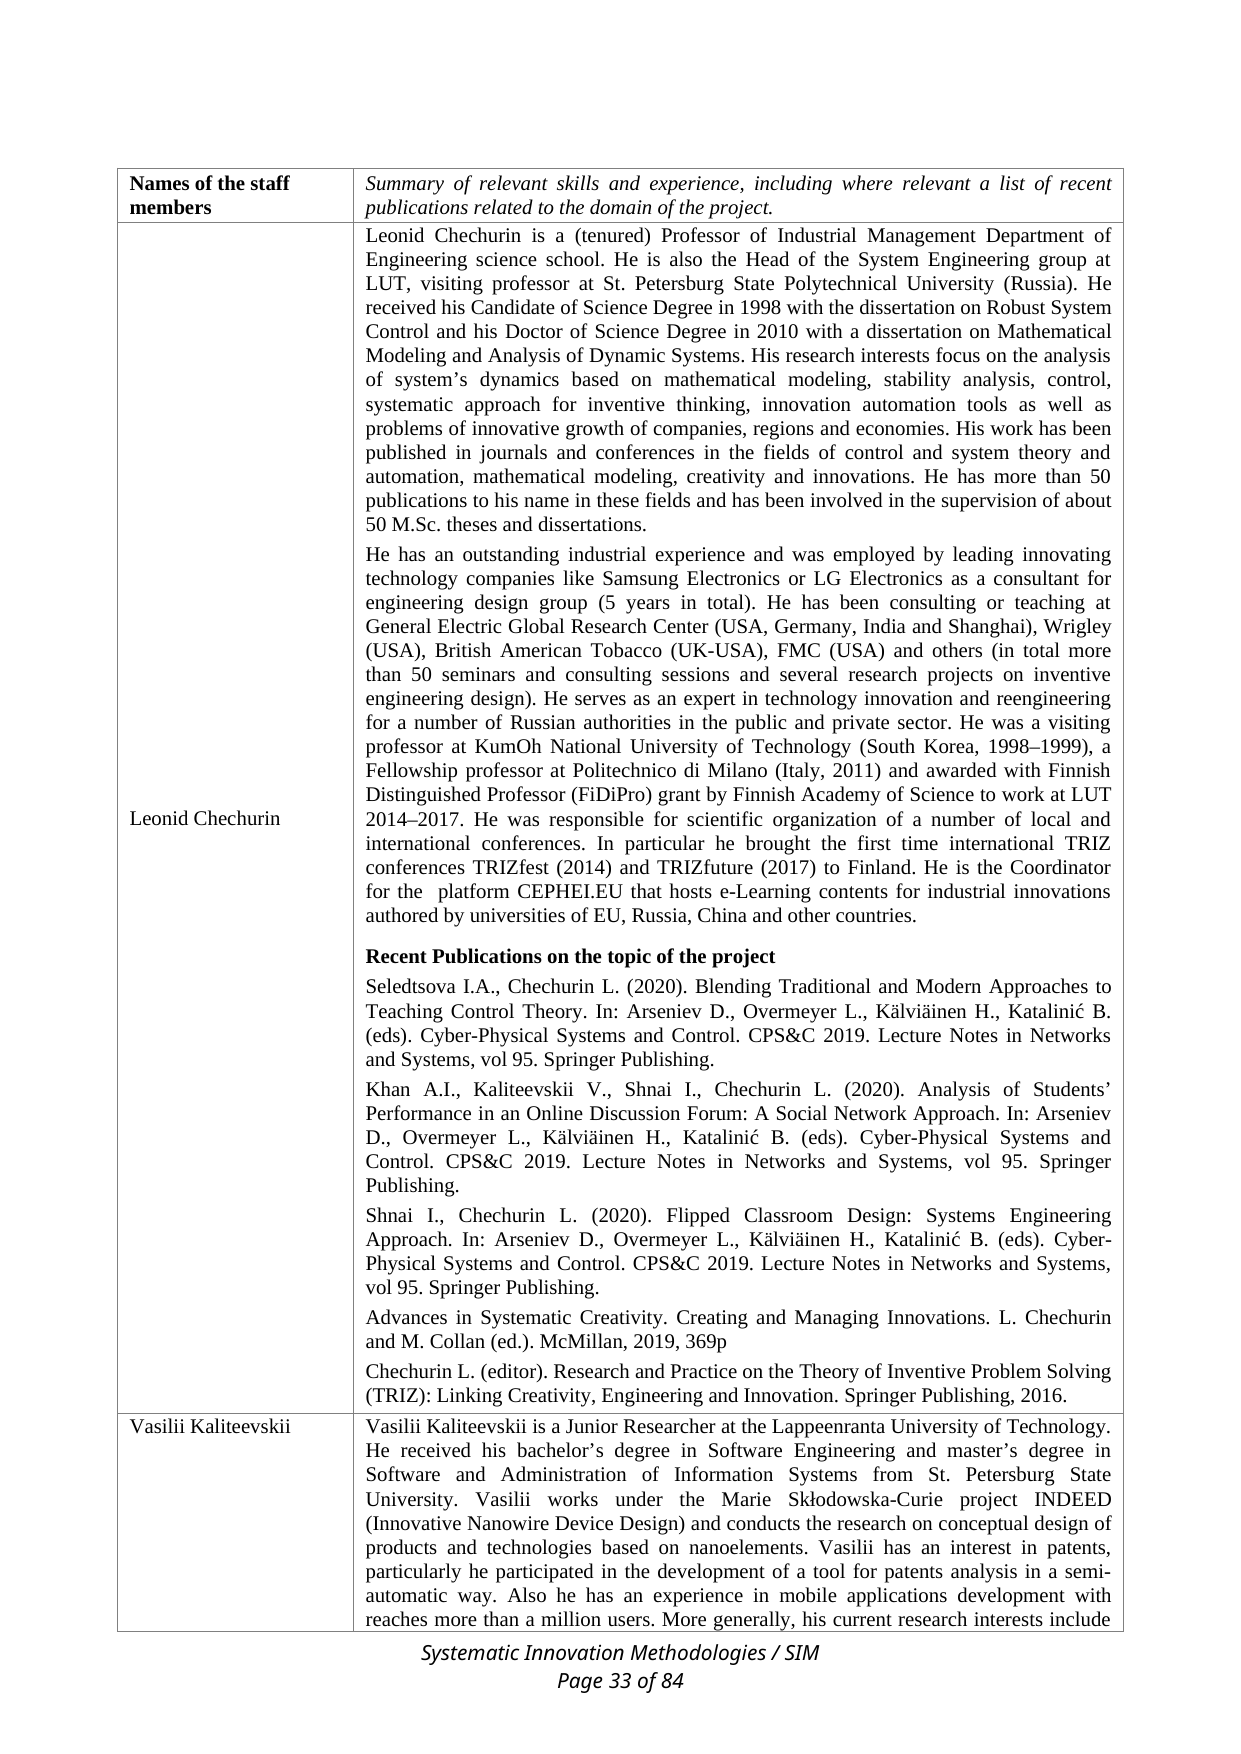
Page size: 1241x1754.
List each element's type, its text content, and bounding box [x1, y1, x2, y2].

table_cell Vasilii Kaliteevskii is a Junior Researcher at the Lappeenranta University of Technology. He received his bachelor’s degree in Software Engineering and master’s degree in Software and Administration of Information Systems from St. Petersburg State University. Vasilii works under the Marie Skłodowska-Curie project INDEED (Innovative Nanowire Device Design) and conducts the research on conceptual design of products and technologies based on nanoelements. Vasilii has an interest in patents, particularly he participated in the development of a tool for patents analysis in a semi-automatic way. Also he has an experience in mobile applications development with reaches more than a million users. More generally, his current research interests include [354, 1414, 1123, 1631]
table_cell Vasilii Kaliteevskii [118, 1414, 353, 1631]
table_header Summary of relevant skills and experience, including where relevant a list of recent publications related to the domain of the project. [354, 169, 1123, 222]
table_header Names of the staff members [118, 169, 353, 222]
table_cell Leonid Chechurin is a (tenured) Professor of Industrial Management Department of Engineering science school. He is also the Head of the System Engineering group at LUT, visiting professor at St. Petersburg State Polytechnical University (Russia). He received his Candidate of Science Degree in 1998 with the dissertation on Robust System Control and his Doctor of Science Degree in 2010 with a dissertation on Mathematical Modeling and Analysis of Dynamic Systems. His research interests focus on the analysis of system’s dynamics based on mathematical modeling, stability analysis, control, systematic approach for inventive thinking, innovation automation tools as well as problems of innovative growth of companies, regions and economies. His work has been published in journals and conferences in the fields of control and system theory and automation, mathematical modeling, creativity and innovations. He has more than 50 publications to his name in these fields and has been involved in the supervision of about 50 M.Sc. theses and dissertations. He has an outstanding industrial experience and was employed by leading innovating technology companies like Samsung Electronics or LG Electronics as a consultant for engineering design group (5 years in total). He has been consulting or teaching at General Electric Global Research Center (USA, Germany, India and Shanghai), Wrigley (USA), British American Tobacco (UK-USA), FMC (USA) and others (in total more than 50 seminars and consulting sessions and several research projects on inventive engineering design). He serves as an expert in technology innovation and reengineering for a number of Russian authorities in the public and private sector. He was a visiting professor at KumOh National University of Technology (South Korea, 1998–1999), a Fellowship professor at Politechnico di Milano (Italy, 2011) and awarded with Finnish Distinguished Professor (FiDiPro) grant by Finnish Academy of Science to work at LUT 2014–2017. He was responsible for scientific organization of a number of local and international conferences. In particular he brought the first time international TRIZ conferences TRIZfest (2014) and TRIZfuture (2017) to Finland. He is the Coordinator for the platform CEPHEI.EU that hosts e-Learning contents for industrial innovations authored by universities of EU, Russia, China and other countries. Recent Publications on the topic of the project Seledtsova I.A., Chechurin L. (2020). Blending Traditional and Modern Approaches to Teaching Control Theory. In: Arseniev D., Overmeyer L., Kälviäinen H., Katalinić B. (eds). Cyber-Physical Systems and Control. CPS&C 2019. Lecture Notes in Networks and Systems, vol 95. Springer Publishing. Khan A.I., Kaliteevskii V., Shnai I., Chechurin L. (2020). Analysis of Students’ Performance in an Online Discussion Forum: A Social Network Approach. In: Arseniev D., Overmeyer L., Kälviäinen H., Katalinić B. (eds). Cyber-Physical Systems and Control. CPS&C 2019. Lecture Notes in Networks and Systems, vol 95. Springer Publishing. Shnai I., Chechurin L. (2020). Flipped Classroom Design: Systems Engineering Approach. In: Arseniev D., Overmeyer L., Kälviäinen H., Katalinić B. (eds). Cyber-Physical Systems and Control. CPS&C 2019. Lecture Notes in Networks and Systems, vol 95. Springer Publishing. Advances in Systematic Creativity. Creating and Managing Innovations. L. Chechurin and M. Collan (ed.). McMillan, 2019, 369p Chechurin L. (editor). Research and Practice on the Theory of Inventive Problem Solving (TRIZ): Linking Creativity, Engineering and Innovation. Springer Publishing, 2016. [354, 223, 1123, 1413]
table_cell Leonid Chechurin [118, 223, 353, 1413]
